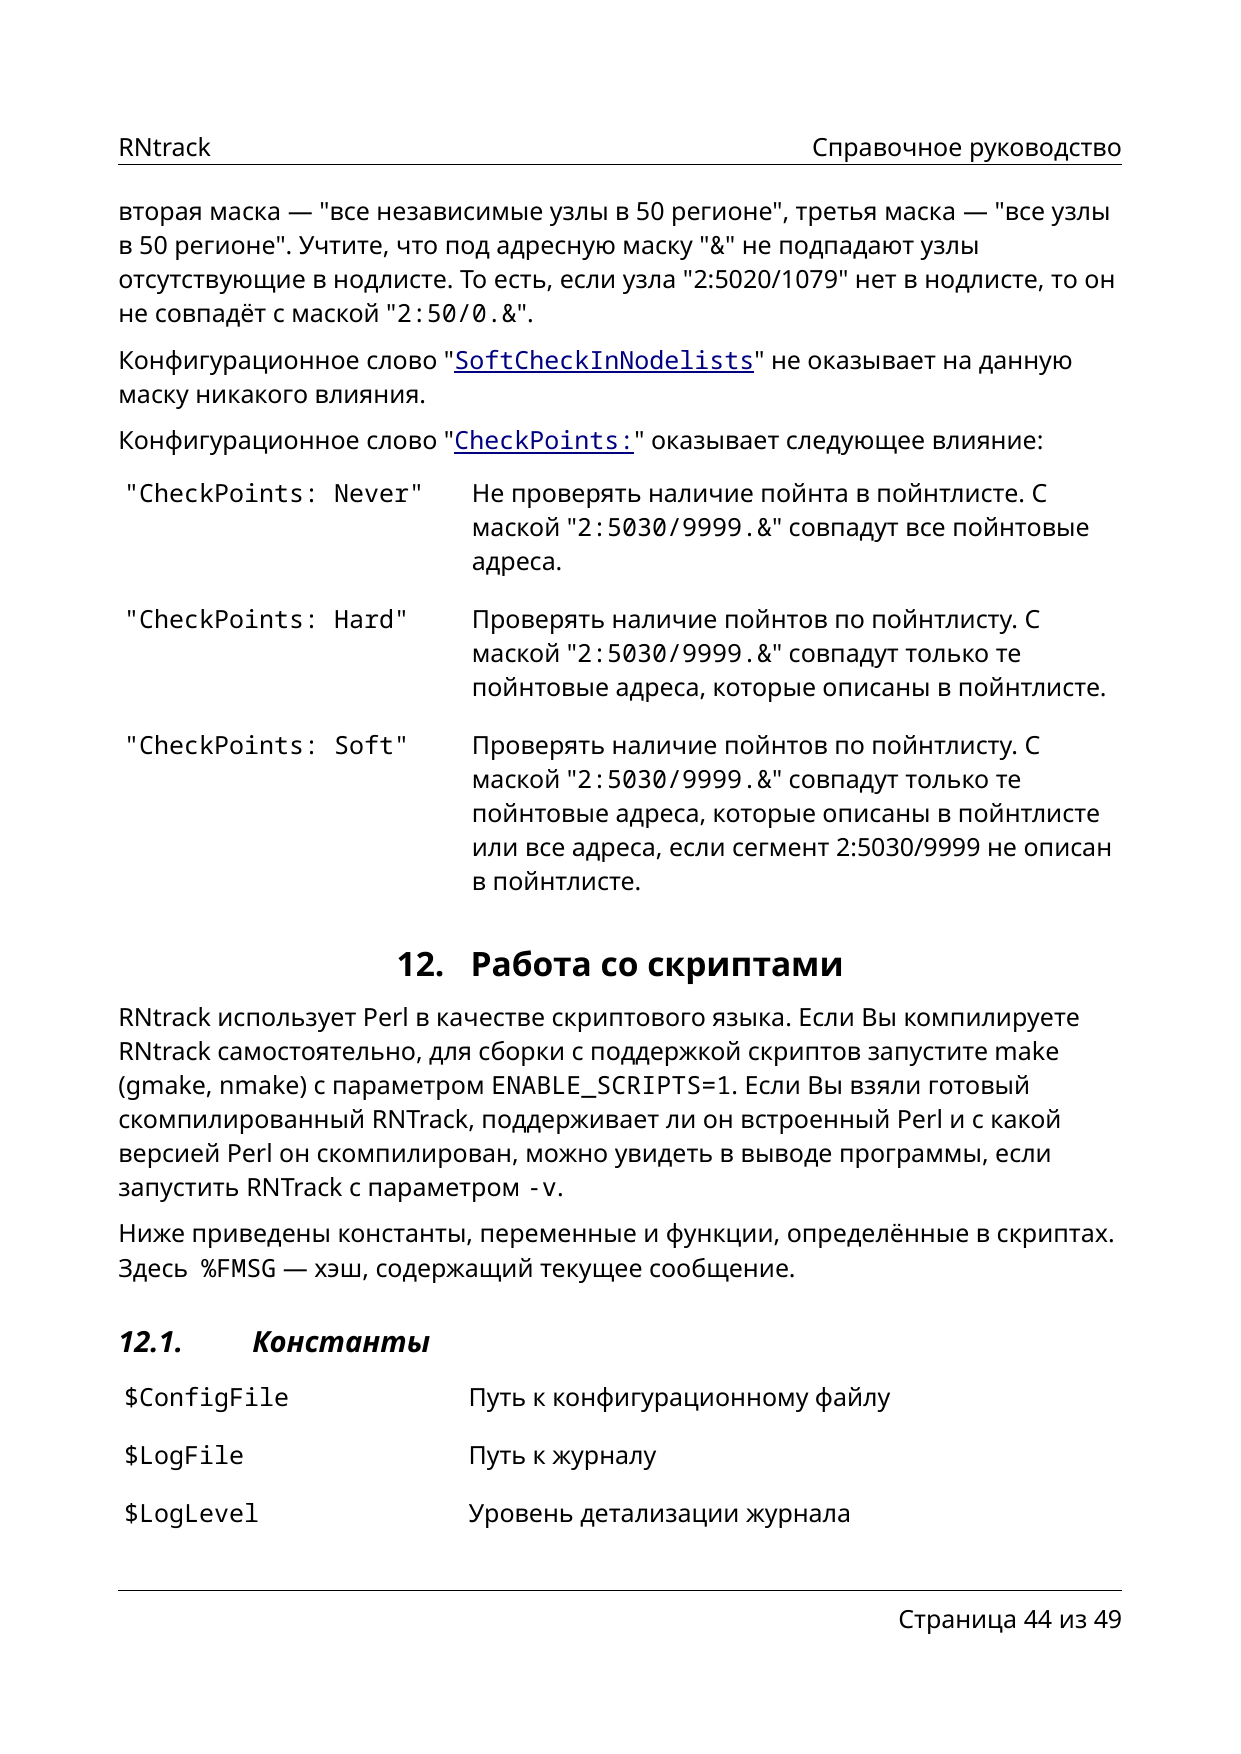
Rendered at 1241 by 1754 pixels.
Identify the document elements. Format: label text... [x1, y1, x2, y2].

table_cell "CheckPoints: Hard" [118, 596, 466, 722]
table_header Не проверять наличие пойнта в пойнтлисте. С маской "2:5030/9999.&" совпадут все пойнтовые адреса. [466, 470, 1122, 596]
table_cell Путь к журналу [463, 1432, 1122, 1490]
table_cell Уровень детализации журнала [463, 1490, 1122, 1548]
table_cell $LogFile [118, 1432, 462, 1490]
table_cell Проверять наличие пойнтов по пойнтлисту. С маской "2:5030/9999.&" совпадут только те пойнтовые адреса, которые описаны в пойнтлисте или все адреса, если сегмент 2:5030/9999 не описан в пойнтлисте. [466, 722, 1122, 916]
table_cell "CheckPoints: Soft" [118, 722, 466, 916]
text RNtrack использует Perl в качестве скриптового языка. Если Вы компилируете RNtrack самостоятельно, для сборки с поддержкой скриптов запустите make (gmake, nmake) с параметром ENABLE_SCRIPTS=1. Если Вы взяли готовый скомпилированный RNTrack, поддерживает ли он встроенный Perl и с какой версией Perl он скомпилирован, можно увидеть в выводе программы, если запустить RNTrack с параметром -v. [118, 999, 1122, 1204]
table_header $ConfigFile [118, 1374, 462, 1432]
table_header "CheckPoints: Never" [118, 470, 466, 596]
text Ниже приведены константы, переменные и функции, определённые в скриптах. Здесь %FMSG — хэш, содержащий текущее сообщение. [118, 1216, 1122, 1284]
table_header Путь к конфигурационному файлу [463, 1374, 1122, 1432]
text Конфигурационное слово "SoftCheckInNodelists" не оказывает на данную маску никакого влияния. [118, 342, 1122, 410]
text Конфигурационное слово "CheckPoints:" оказывает следующее влияние: [118, 423, 1122, 457]
table_cell Проверять наличие пойнтов по пойнтлисту. С маской "2:5030/9999.&" совпадут только те пойнтовые адреса, которые описаны в пойнтлисте. [466, 596, 1122, 722]
table_cell $LogLevel [118, 1490, 462, 1548]
subtitle Работа со скриптами [118, 941, 1122, 987]
text вторая маска — "все независимые узлы в 50 регионе", третья маска — "все узлы в 50 регионе". Учтите, что под адресную маску "&" не подпадают узлы отсутствующие в нодлисте. То есть, если узла "2:5020/1079" нет в нодлисте, то он не совпадёт с маской "2:50/0.&". [118, 193, 1122, 330]
subtitle Константы [118, 1322, 1122, 1361]
